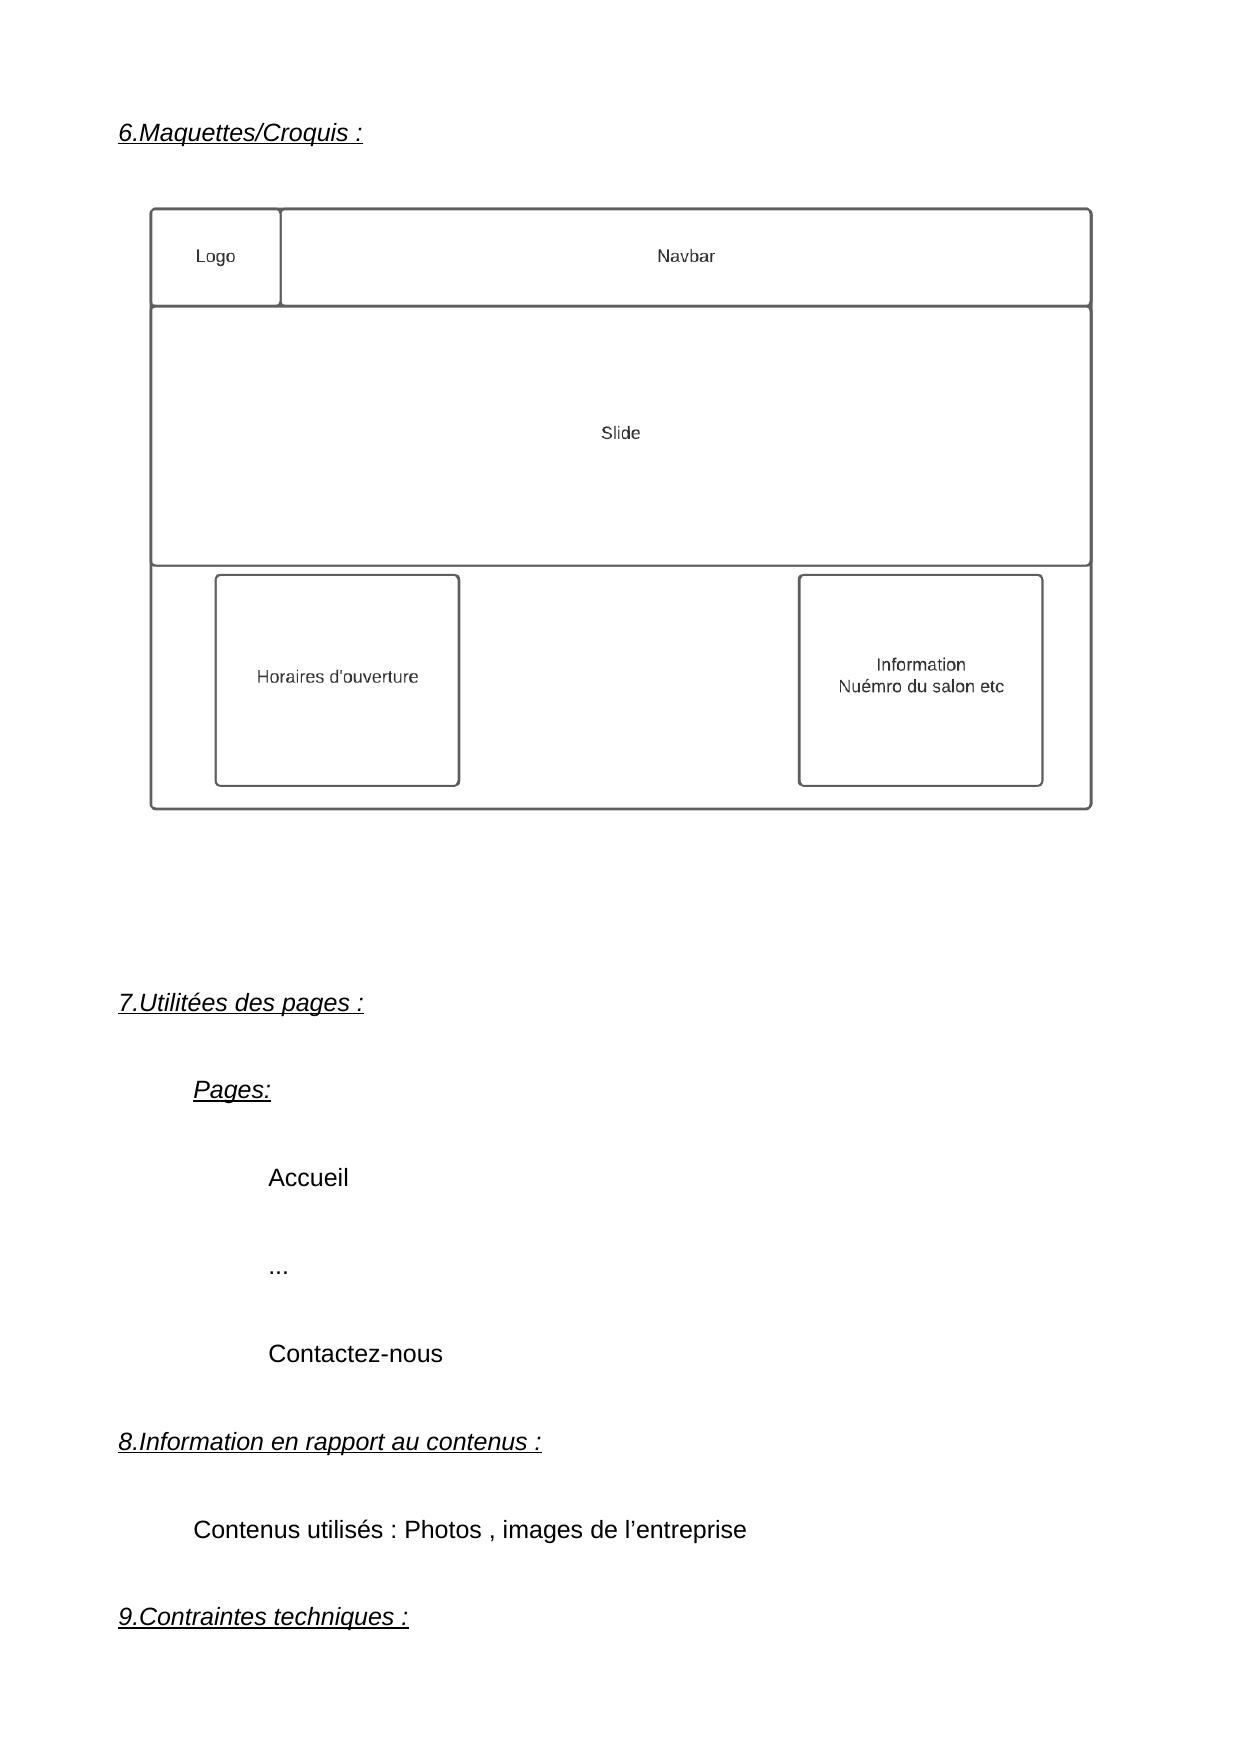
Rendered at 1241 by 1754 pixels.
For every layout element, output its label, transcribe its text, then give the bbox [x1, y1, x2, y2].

text Contenus utilisés : Photos , images de l’entreprise [193, 1514, 1122, 1543]
text Pages: [118, 1076, 1122, 1104]
text Contactez-nous [268, 1339, 1122, 1368]
text 6.Maquettes/Croquis : [118, 118, 1122, 147]
text 9.Contraintes techniques : [118, 1602, 1122, 1631]
text Accueil [268, 1163, 1122, 1192]
text 8.Information en rapport au contenus : [118, 1427, 1122, 1456]
text 7.Utilitées des pages : [118, 988, 1122, 1016]
picture [118, 176, 1123, 841]
text ... [268, 1251, 1122, 1280]
